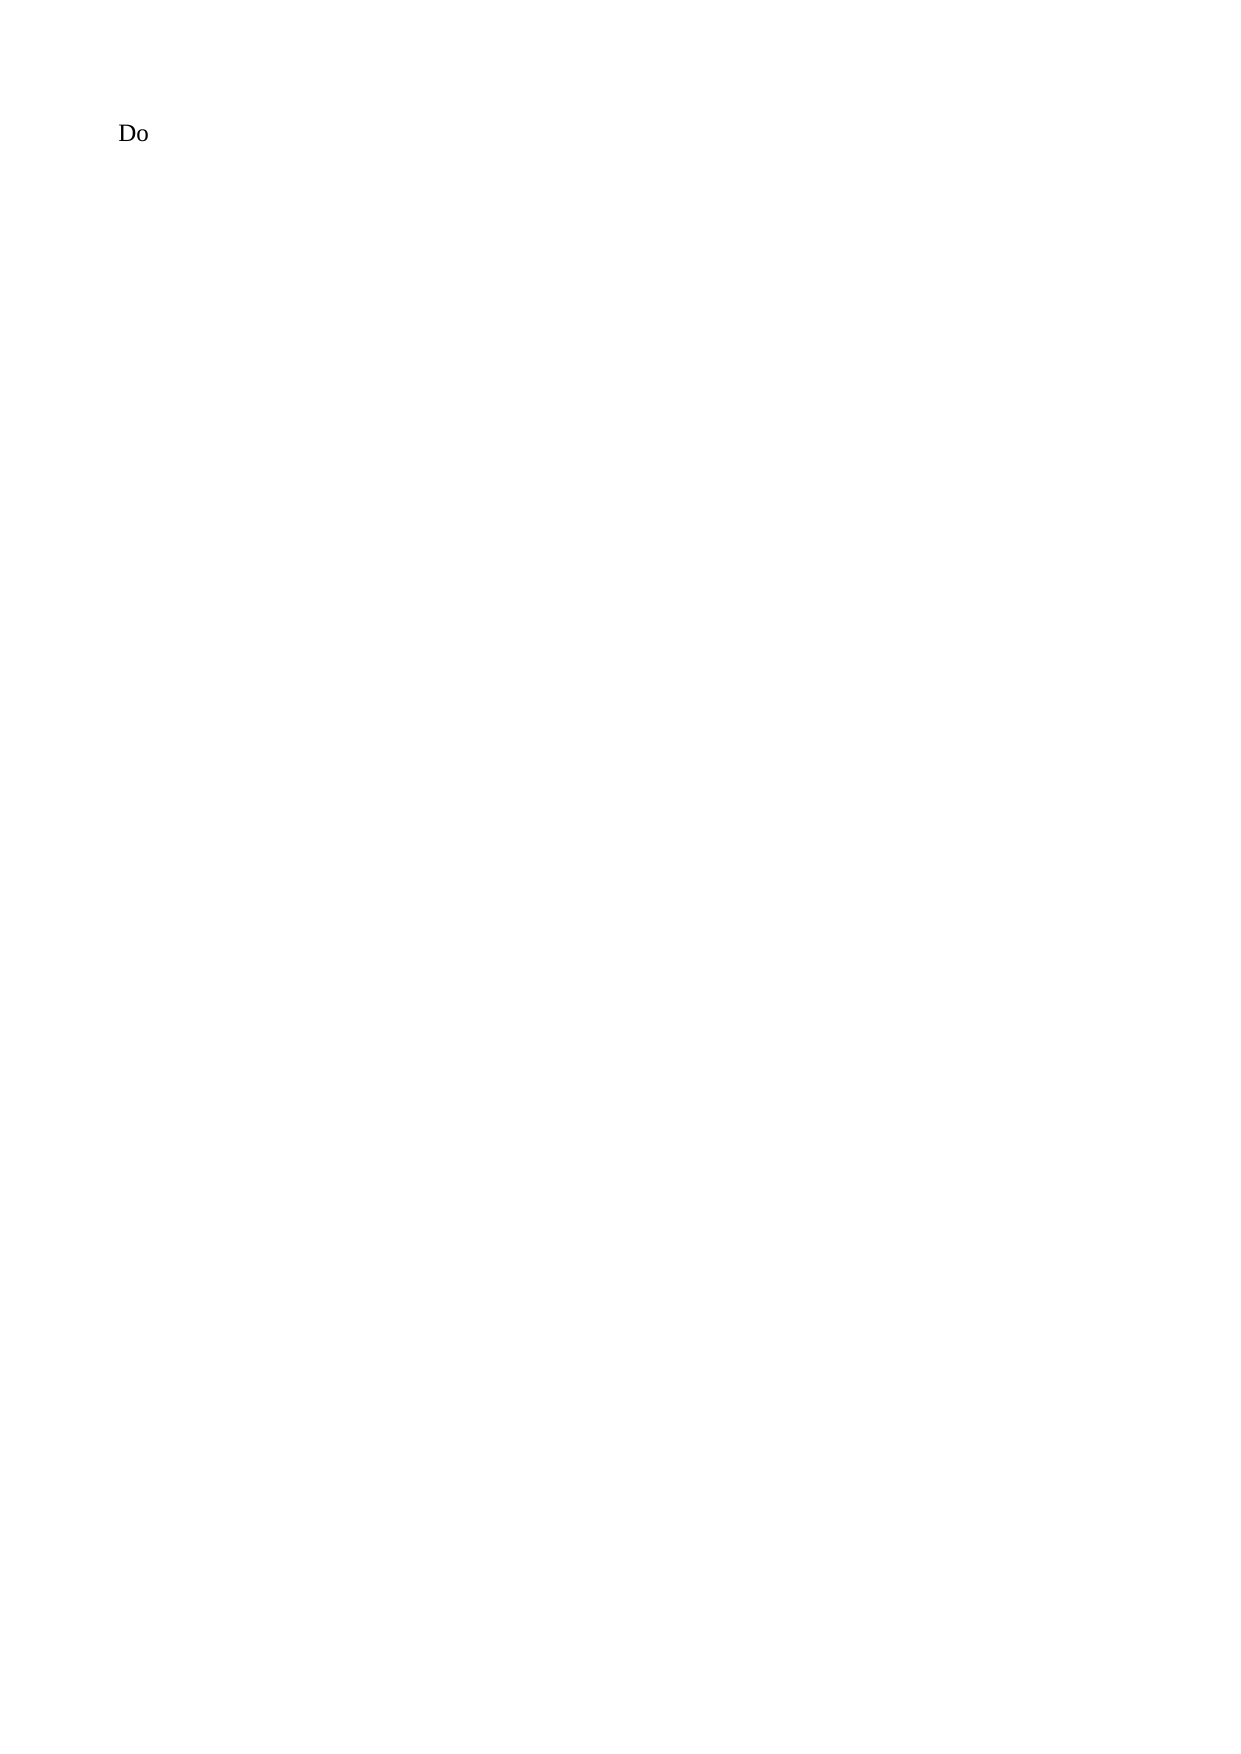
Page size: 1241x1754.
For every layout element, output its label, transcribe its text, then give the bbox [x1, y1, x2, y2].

text Do [118, 118, 1122, 147]
